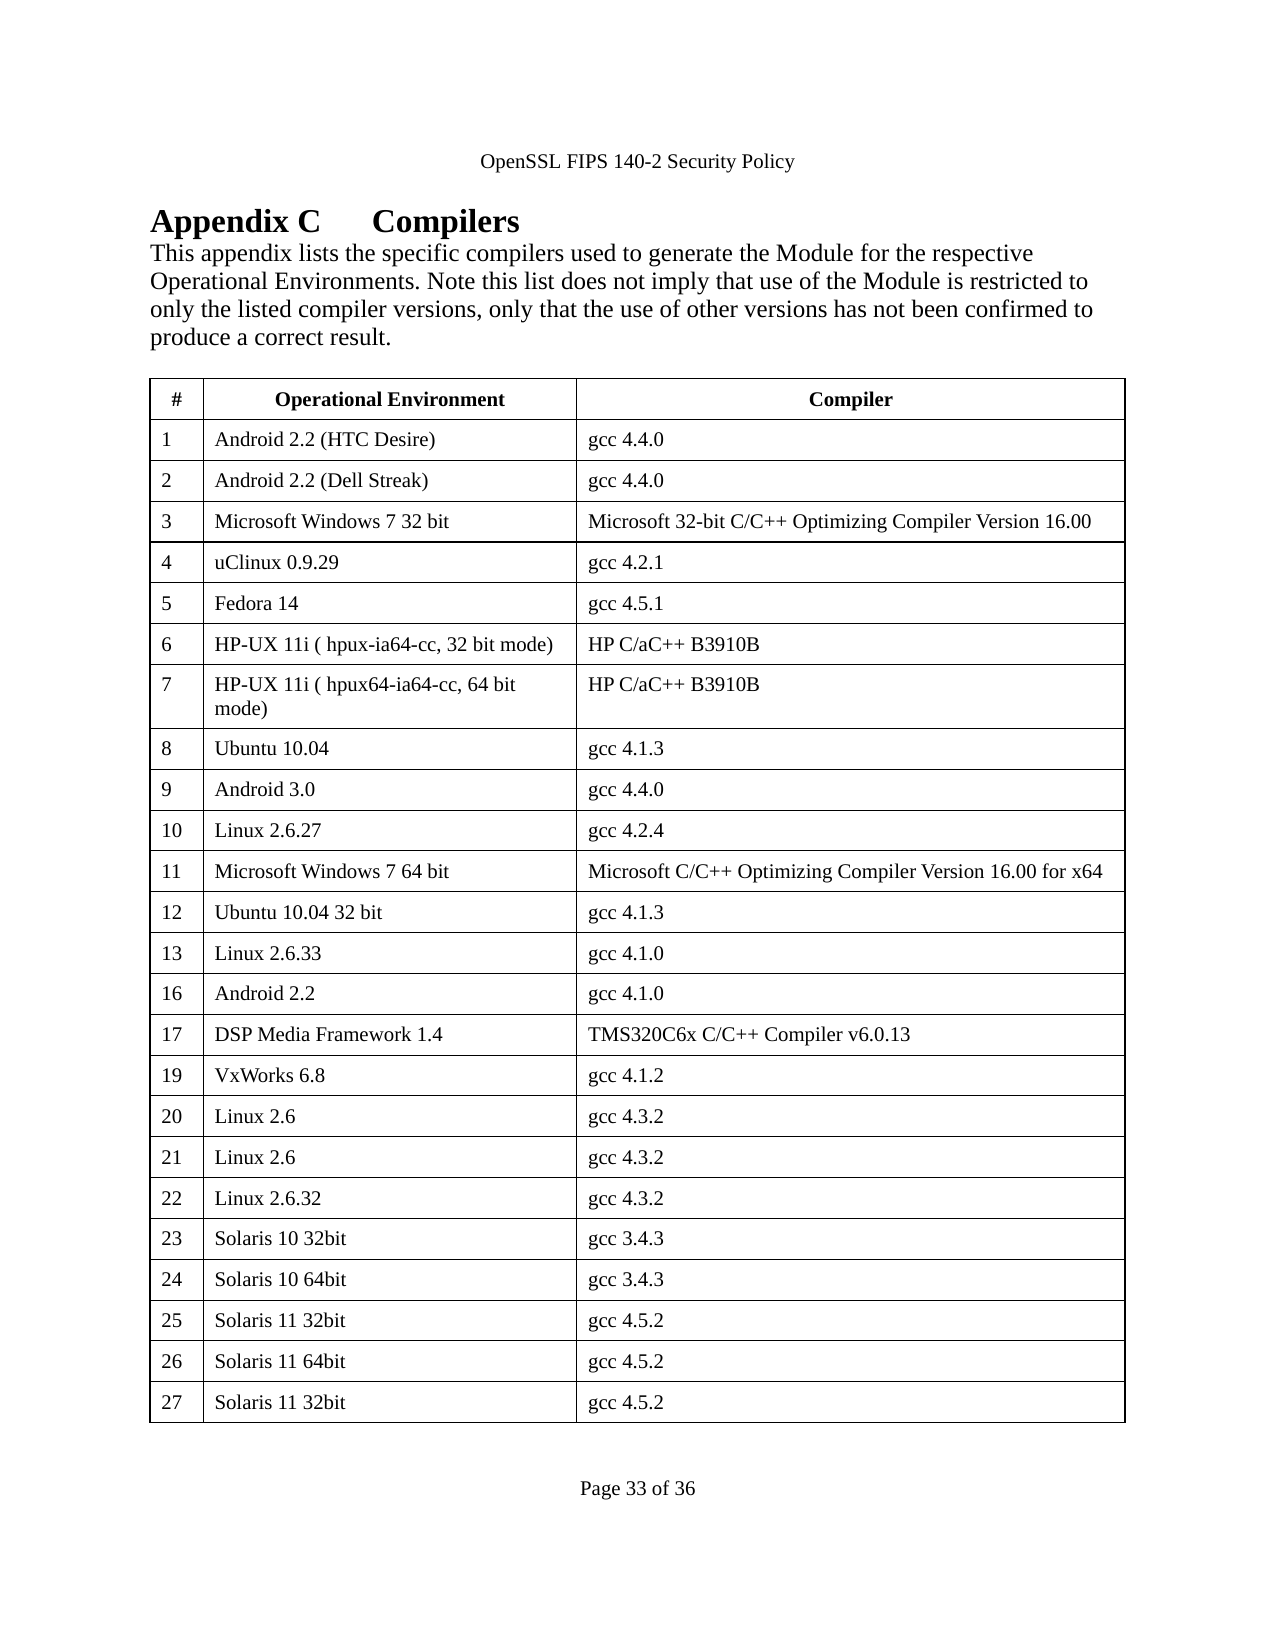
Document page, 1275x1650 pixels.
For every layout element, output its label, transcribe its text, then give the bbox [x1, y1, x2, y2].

table_cell gcc 4.5.2 [577, 1341, 1124, 1381]
table_cell DSP Media Framework 1.4 [204, 1015, 576, 1054]
table_cell Microsoft C/C++ Optimizing Compiler Version 16.00 for x64 [577, 851, 1124, 891]
table_cell Linux 2.6 [204, 1137, 576, 1177]
table_cell HP C/aC++ B3910B [577, 624, 1124, 664]
table_cell Android 2.2 (HTC Desire) [204, 420, 576, 460]
table_cell gcc 4.1.3 [577, 729, 1124, 769]
table_cell Android 2.2 [204, 974, 576, 1014]
table_cell HP-UX 11i ( hpux-ia64-cc, 32 bit mode) [204, 624, 576, 664]
table_cell Microsoft Windows 7 64 bit [204, 851, 576, 891]
table_cell Android 3.0 [204, 770, 576, 809]
table_cell gcc 4.5.2 [577, 1301, 1124, 1340]
table_cell gcc 4.1.0 [577, 933, 1124, 973]
table_cell Solaris 11 64bit [204, 1341, 576, 1381]
table_cell Solaris 10 32bit [204, 1219, 576, 1259]
subtitle Appendix C Compilers [150, 203, 1125, 239]
table_header Compiler [577, 379, 1124, 419]
table_cell gcc 4.2.1 [577, 543, 1124, 582]
table_cell 2 [151, 461, 203, 501]
table_cell 19 [151, 1056, 203, 1095]
table_cell 20 [151, 1096, 203, 1136]
table_cell gcc 4.4.0 [577, 770, 1124, 809]
table_cell Microsoft 32-bit C/C++ Optimizing Compiler Version 16.00 [577, 502, 1124, 541]
table_cell 8 [151, 729, 203, 769]
table_cell Linux 2.6 [204, 1096, 576, 1136]
table_cell 17 [151, 1015, 203, 1054]
table_cell Solaris 11 32bit [204, 1382, 576, 1422]
table_cell 10 [151, 811, 203, 850]
table_cell TMS320C6x C/C++ Compiler v6.0.13 [577, 1015, 1124, 1054]
table_cell gcc 3.4.3 [577, 1260, 1124, 1299]
table_cell uClinux 0.9.29 [204, 543, 576, 582]
table_cell 7 [151, 665, 203, 728]
table_cell Ubuntu 10.04 32 bit [204, 892, 576, 932]
table_header Operational Environment [204, 379, 576, 419]
table_cell gcc 4.3.2 [577, 1178, 1124, 1218]
text This appendix lists the specific compilers used to generate the Module for the respective Operational Environments. Note this list does not imply that use of the Module is restricted to only the listed compiler versions, only that the use of other versions has not been confirmed to produce a correct result. [150, 239, 1125, 350]
table_cell Solaris 10 64bit [204, 1260, 576, 1299]
table_cell VxWorks 6.8 [204, 1056, 576, 1095]
table_cell Linux 2.6.27 [204, 811, 576, 850]
table_cell 25 [151, 1301, 203, 1340]
table_cell 12 [151, 892, 203, 932]
table_cell gcc 4.5.2 [577, 1382, 1124, 1422]
table_cell gcc 4.4.0 [577, 420, 1124, 460]
table_cell 23 [151, 1219, 203, 1259]
table_cell 16 [151, 974, 203, 1014]
table_cell Fedora 14 [204, 583, 576, 623]
table_cell gcc 4.1.2 [577, 1056, 1124, 1095]
table_cell gcc 4.3.2 [577, 1096, 1124, 1136]
table_cell 24 [151, 1260, 203, 1299]
table_cell gcc 4.1.3 [577, 892, 1124, 932]
table_cell gcc 4.1.0 [577, 974, 1124, 1014]
table_cell 6 [151, 624, 203, 664]
table_cell 3 [151, 502, 203, 541]
table_cell 11 [151, 851, 203, 891]
table_cell 9 [151, 770, 203, 809]
table_cell 5 [151, 583, 203, 623]
table_cell Ubuntu 10.04 [204, 729, 576, 769]
table_cell Microsoft Windows 7 32 bit [204, 502, 576, 541]
table_cell Linux 2.6.32 [204, 1178, 576, 1218]
table_cell Linux 2.6.33 [204, 933, 576, 973]
table_cell 26 [151, 1341, 203, 1381]
table_cell 27 [151, 1382, 203, 1422]
table_cell 21 [151, 1137, 203, 1177]
table_cell gcc 4.3.2 [577, 1137, 1124, 1177]
table_header # [151, 379, 203, 419]
table_cell HP-UX 11i ( hpux64-ia64-cc, 64 bit mode) [204, 665, 576, 728]
table_cell gcc 3.4.3 [577, 1219, 1124, 1259]
table_cell 13 [151, 933, 203, 973]
table_cell gcc 4.2.4 [577, 811, 1124, 850]
table_cell Android 2.2 (Dell Streak) [204, 461, 576, 501]
table_cell gcc 4.5.1 [577, 583, 1124, 623]
table_cell HP C/aC++ B3910B [577, 665, 1124, 728]
table_cell Solaris 11 32bit [204, 1301, 576, 1340]
table_cell 4 [151, 543, 203, 582]
table_cell 1 [151, 420, 203, 460]
table_cell 22 [151, 1178, 203, 1218]
table_cell gcc 4.4.0 [577, 461, 1124, 501]
